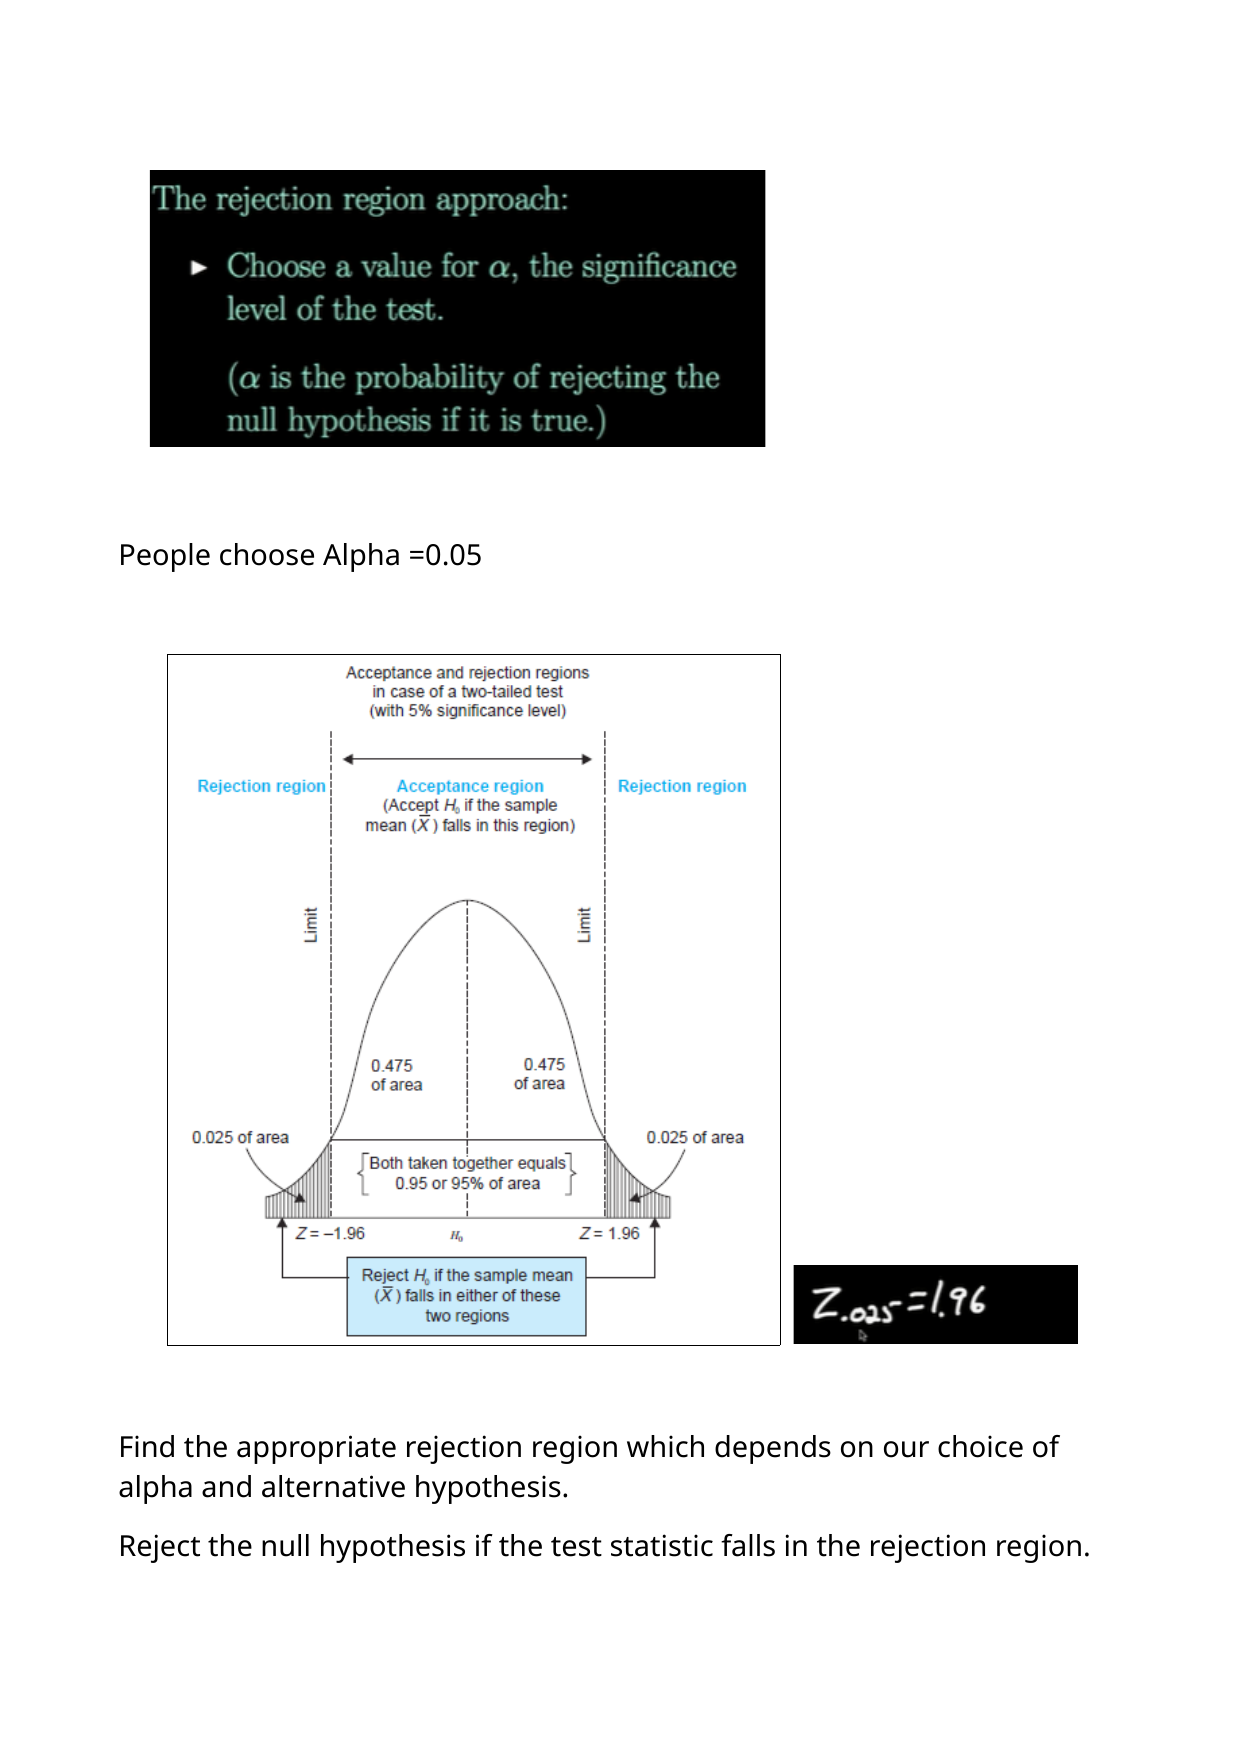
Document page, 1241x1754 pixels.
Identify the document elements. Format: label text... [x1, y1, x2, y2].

title People choose Alpha =0.05 [118, 534, 1122, 574]
picture [793, 1265, 1078, 1344]
title Find the appropriate rejection region which depends on our choice of alpha and alternative hypothesis. [118, 1427, 1122, 1506]
title Reject the null hypothesis if the test statistic falls in the rejection region. [118, 1526, 1122, 1565]
picture [149, 170, 766, 447]
picture [170, 657, 777, 1342]
